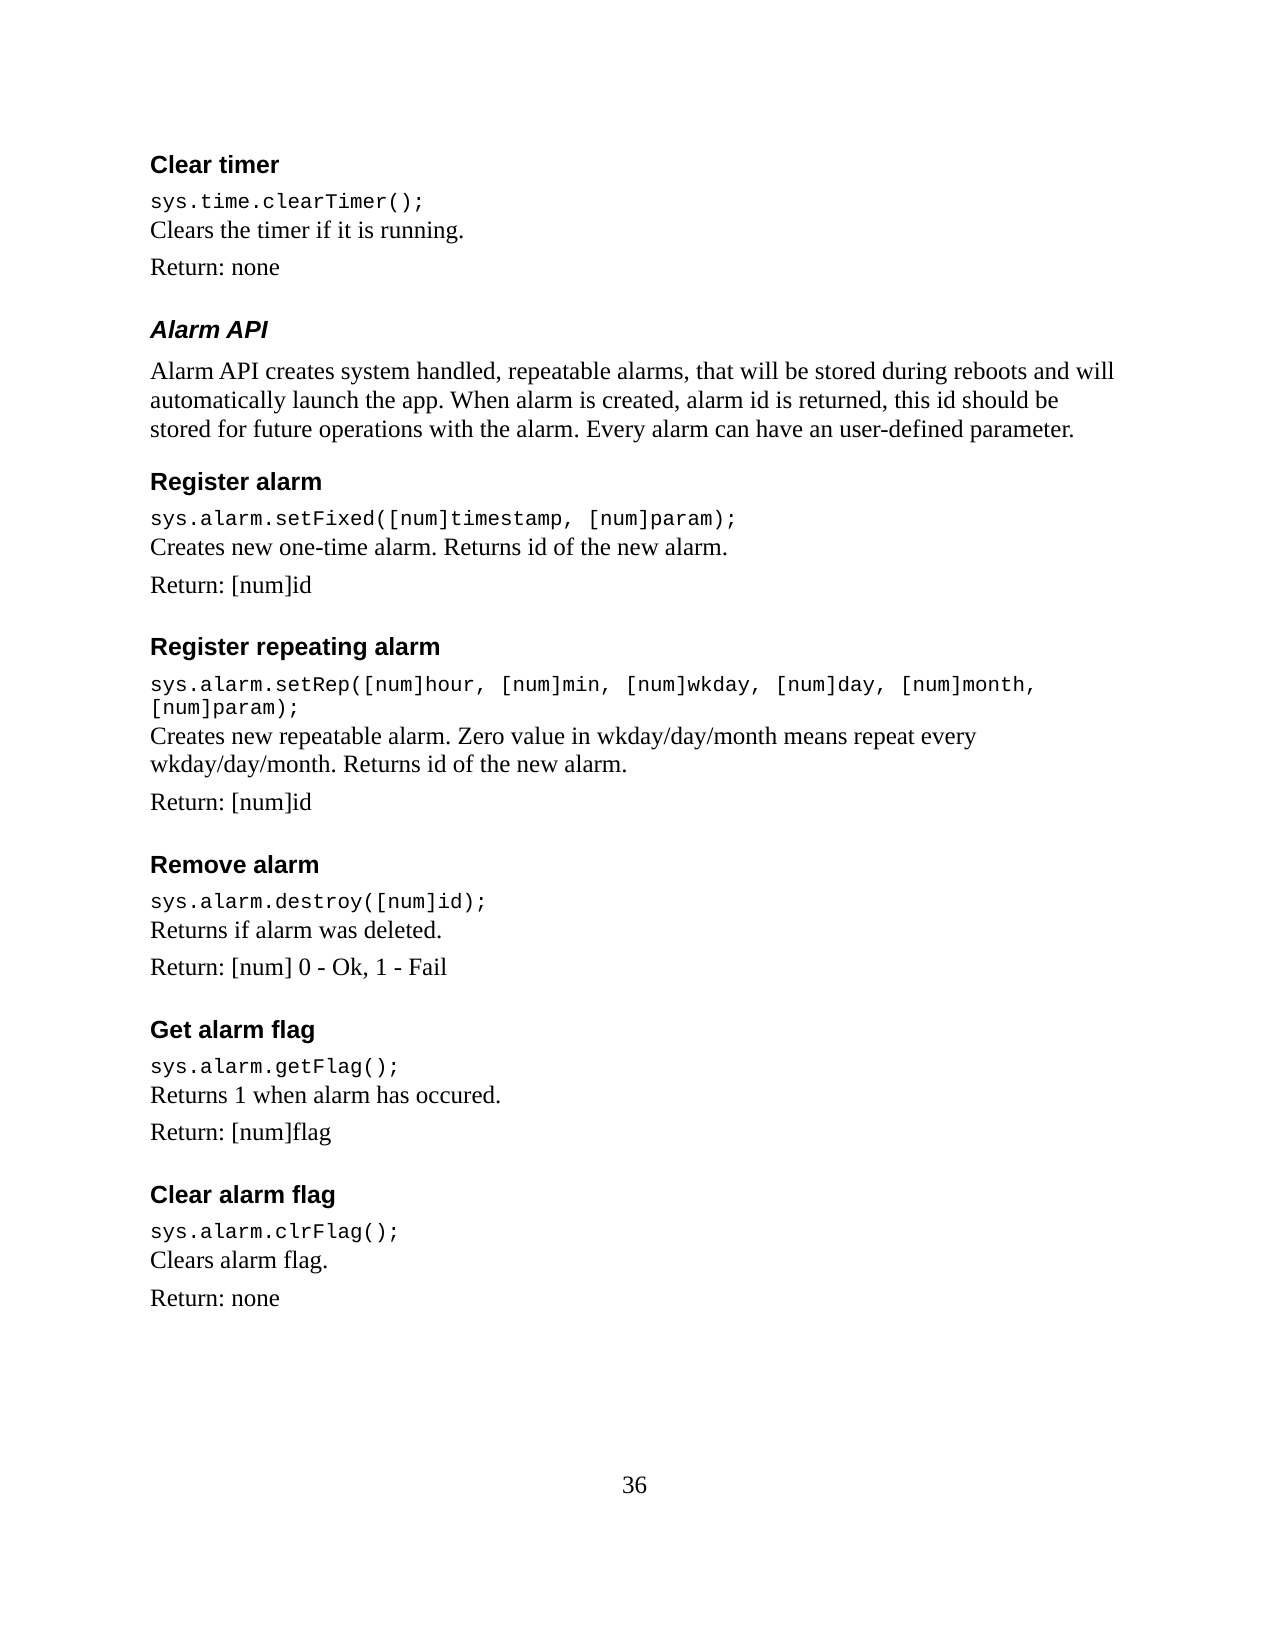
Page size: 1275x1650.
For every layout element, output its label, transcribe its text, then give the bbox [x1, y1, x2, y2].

text Returns 1 when alarm has occured. [150, 1080, 1125, 1108]
text Clears the timer if it is running. [150, 215, 1125, 243]
text Creates new one-time alarm. Returns id of the new alarm. [150, 532, 1125, 561]
text Return: [num]id [150, 570, 1125, 598]
text Alarm API creates system handled, repeatable alarms, that will be stored during reboots and will automatically launch the app. When alarm is created, alarm id is returned, this id should be stored for future operations with the alarm. Every alarm can have an user-defined parameter. [150, 356, 1125, 442]
subtitle Remove alarm [150, 850, 1125, 878]
subtitle Clear alarm flag [150, 1180, 1125, 1209]
text Return: none [150, 252, 1125, 281]
text sys.alarm.clrFlag(); [150, 1221, 1125, 1245]
subtitle Clear timer [150, 150, 1125, 178]
text Return: [num]flag [150, 1117, 1125, 1146]
subtitle Get alarm flag [150, 1015, 1125, 1044]
text Return: none [150, 1283, 1125, 1311]
subtitle Register alarm [150, 467, 1125, 496]
text Returns if alarm was deleted. [150, 915, 1125, 943]
text Clears alarm flag. [150, 1245, 1125, 1274]
subtitle Alarm API [150, 315, 1125, 344]
text Return: [num] 0 - Ok, 1 - Fail [150, 952, 1125, 981]
text sys.alarm.setFixed([num]timestamp, [num]param); [150, 508, 1125, 532]
text sys.time.clearTimer(); [150, 191, 1125, 215]
text sys.alarm.destroy([num]id); [150, 891, 1125, 915]
text sys.alarm.getFlag(); [150, 1056, 1125, 1080]
text Return: [num]id [150, 787, 1125, 816]
subtitle Register repeating alarm [150, 632, 1125, 661]
text Creates new repeatable alarm. Zero value in wkday/day/month means repeat every wkday/day/month. Returns id of the new alarm. [150, 721, 1125, 778]
text sys.alarm.setRep([num]hour, [num]min, [num]wkday, [num]day, [num]month,[num]param); [150, 673, 1125, 721]
